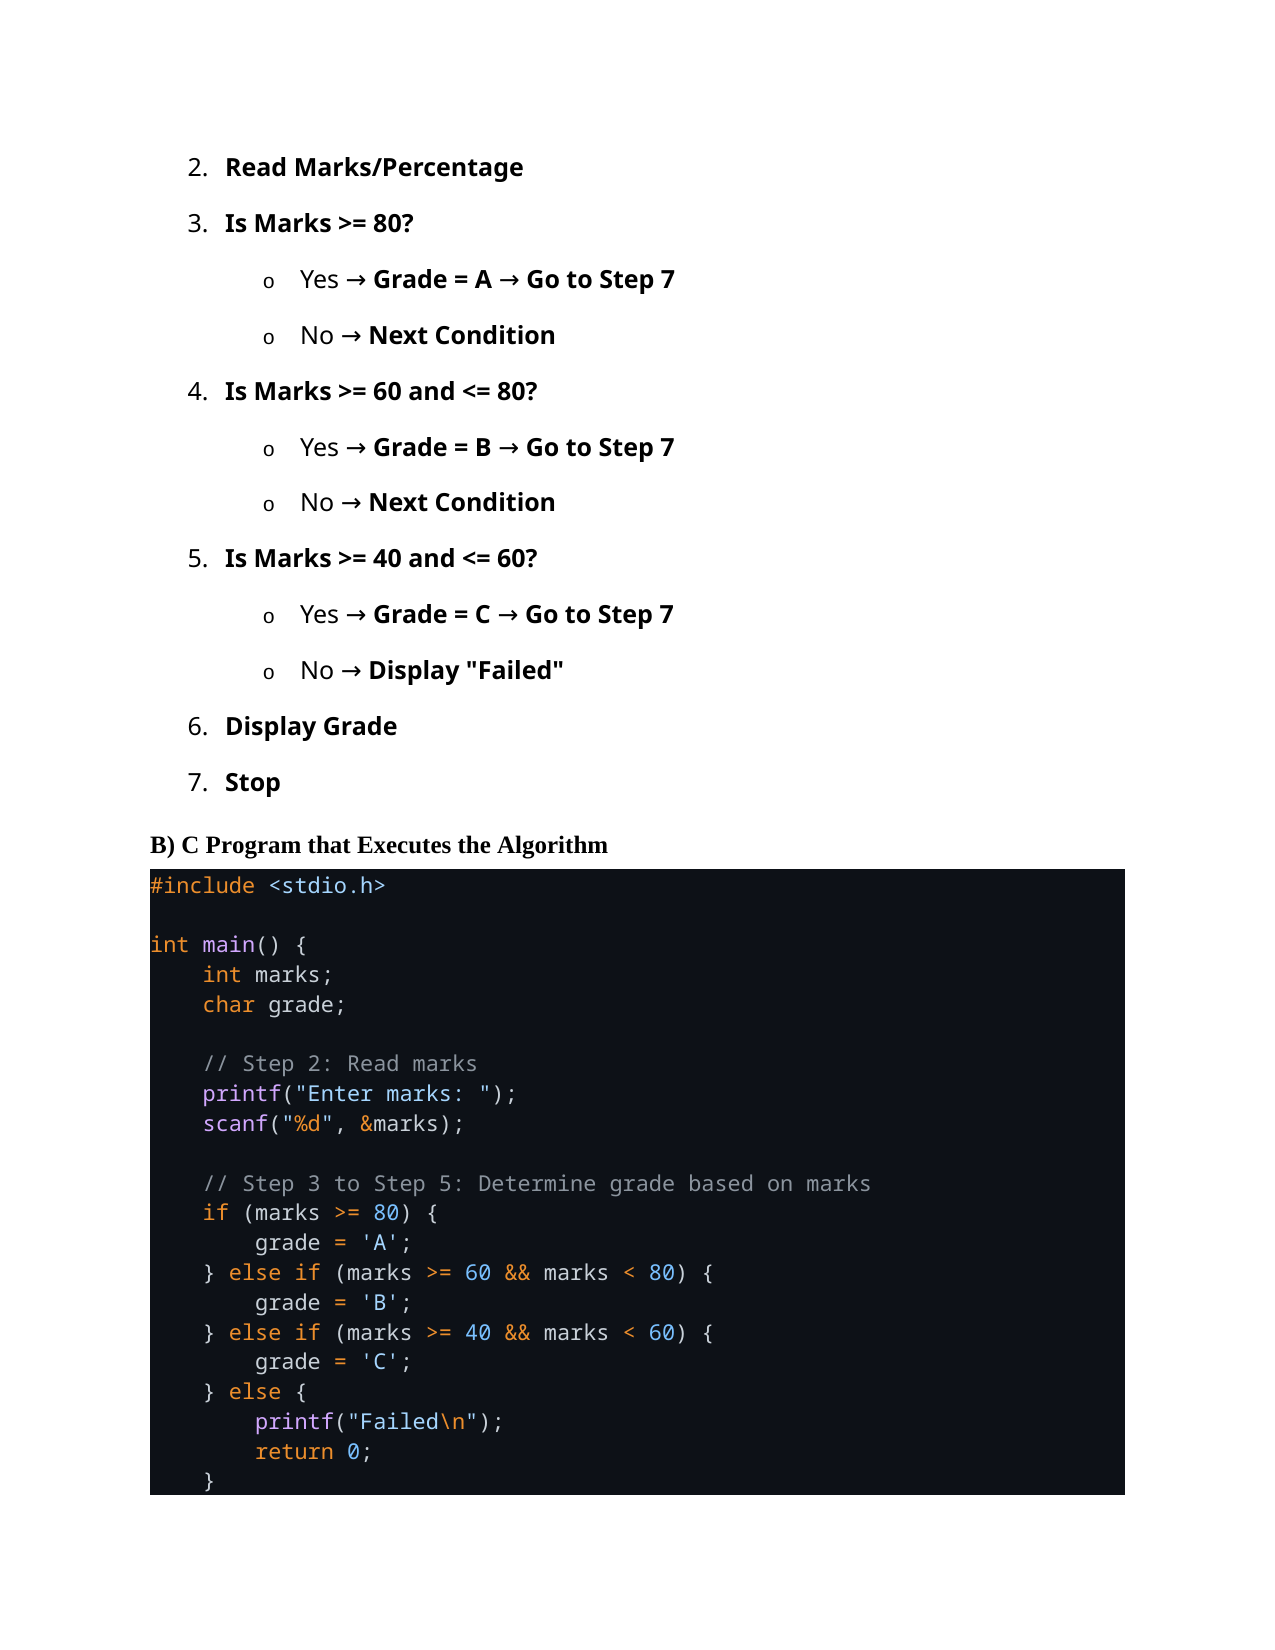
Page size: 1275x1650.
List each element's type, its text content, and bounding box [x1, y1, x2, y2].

text grade = 'C'; [150, 1346, 1125, 1376]
list No → Next Condition [262, 317, 1125, 352]
text printf("Failed\n"); [150, 1406, 1125, 1436]
list Yes → Grade = A → Go to Step 7 [262, 262, 1125, 296]
list Is Marks >= 60 and <= 80? [187, 373, 1125, 407]
text } else if (marks >= 60 && marks < 80) { [150, 1257, 1125, 1287]
text } else if (marks >= 40 && marks < 60) { [150, 1316, 1125, 1346]
text return 0; [150, 1436, 1125, 1465]
list Stop [187, 764, 1125, 798]
text // Step 2: Read marks [150, 1048, 1125, 1078]
list Is Marks >= 40 and <= 60? [187, 541, 1125, 575]
text int marks; [150, 959, 1125, 989]
text scanf("%d", &marks); [150, 1108, 1125, 1138]
list No → Next Condition [262, 485, 1125, 519]
list Yes → Grade = C → Go to Step 7 [262, 597, 1125, 631]
text int main() { [150, 929, 1125, 959]
text // Step 3 to Step 5: Determine grade based on marks [150, 1167, 1125, 1197]
list Read Marks/Percentage [187, 150, 1125, 184]
text #include <stdio.h> [150, 869, 1125, 899]
list No → Display "Failed" [262, 652, 1125, 687]
list Display Grade [187, 708, 1125, 742]
list Yes → Grade = B → Go to Step 7 [262, 429, 1125, 463]
text } else { [150, 1376, 1125, 1406]
text } [150, 1465, 1125, 1495]
text grade = 'B'; [150, 1287, 1125, 1316]
text if (marks >= 80) { [150, 1197, 1125, 1227]
list Is Marks >= 80? [187, 206, 1125, 240]
subtitle B) C Program that Executes the Algorithm [150, 830, 1125, 859]
text printf("Enter marks: "); [150, 1078, 1125, 1108]
text char grade; [150, 989, 1125, 1018]
text grade = 'A'; [150, 1227, 1125, 1257]
